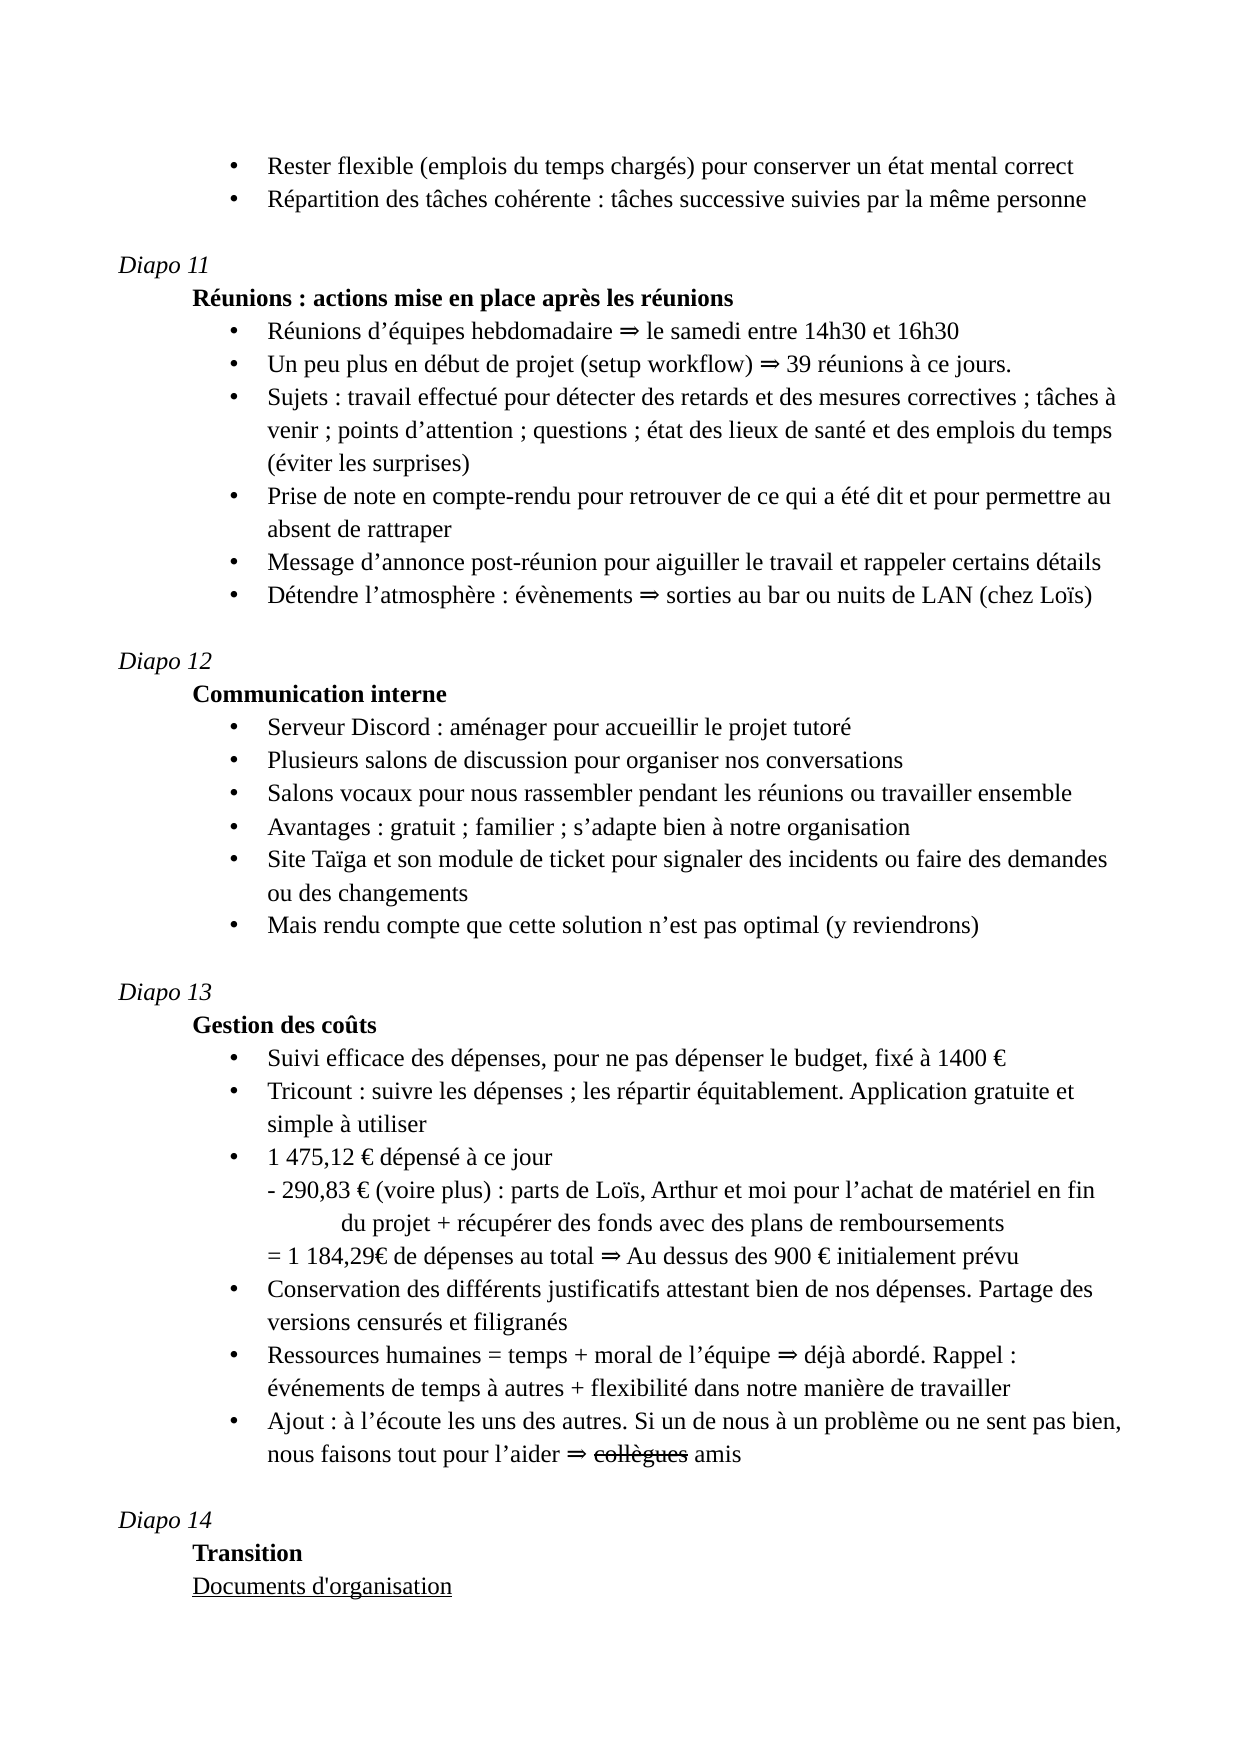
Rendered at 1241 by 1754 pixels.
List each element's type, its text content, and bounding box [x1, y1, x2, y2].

text Documents d'organisation [192, 1571, 1122, 1600]
text Diapo 13 [118, 977, 1122, 1005]
text Diapo 14 [118, 1505, 1122, 1534]
list - 290,83 € (voire plus) : parts de Loïs, Arthur et moi pour l’achat de matériel en fin du projet + récupérer des fonds avec des plans de remboursements [229, 1175, 1122, 1237]
list Ajout : à l’écoute les uns des autres. Si un de nous à un problème ou ne sent pas bien, nous faisons tout pour l’aider ⇒ collègues amis [229, 1406, 1122, 1468]
list 1 475,12 € dépensé à ce jour [229, 1142, 1122, 1171]
list Plusieurs salons de discussion pour organiser nos conversations [229, 746, 1122, 774]
list Suivi efficace des dépenses, pour ne pas dépenser le budget, fixé à 1400 € [229, 1043, 1122, 1071]
list Conservation des différents justificatifs attestant bien de nos dépenses. Partage des versions censurés et filigranés [229, 1274, 1122, 1336]
list Mais rendu compte que cette solution n’est pas optimal (y reviendrons) [229, 911, 1122, 939]
list Salons vocaux pour nous rassembler pendant les réunions ou travailler ensemble [229, 778, 1122, 807]
text Transition [192, 1538, 1122, 1567]
list Prise de note en compte-rendu pour retrouver de ce qui a été dit et pour permettre au absent de rattraper [229, 481, 1122, 543]
list Réunions d’équipes hebdomadaire ⇒ le samedi entre 14h30 et 16h30 [229, 316, 1122, 345]
text Gestion des coûts [192, 1010, 1122, 1038]
list Sujets : travail effectué pour détecter des retards et des mesures correctives ; tâches à venir ; points d’attention ; questions ; état des lieux de santé et des emplois du temps (éviter les surprises) [229, 382, 1122, 477]
list Détendre l’atmosphère : évènements ⇒ sorties au bar ou nuits de LAN (chez Loïs) [229, 580, 1122, 609]
list Site Taïga et son module de ticket pour signaler des incidents ou faire des demandes ou des changements [229, 844, 1122, 906]
list Un peu plus en début de projet (setup workflow) ⇒ 39 réunions à ce jours. [229, 349, 1122, 378]
list Tricount : suivre les dépenses ; les répartir équitablement. Application gratuite et simple à utiliser [229, 1076, 1122, 1137]
text Réunions : actions mise en place après les réunions [192, 283, 1122, 312]
list Avantages : gratuit ; familier ; s’adapte bien à notre organisation [229, 812, 1122, 840]
text Diapo 12 [118, 646, 1122, 675]
list Ressources humaines = temps + moral de l’équipe ⇒ déjà abordé. Rappel : événements de temps à autres + flexibilité dans notre manière de travailler [229, 1340, 1122, 1402]
text Communication interne [192, 679, 1122, 708]
list Répartition des tâches cohérente : tâches successive suivies par la même personne [229, 184, 1122, 213]
text Diapo 11 [118, 250, 1122, 279]
list = 1 184,29€ de dépenses au total ⇒ Au dessus des 900 € initialement prévu [229, 1241, 1122, 1269]
list Message d’annonce post-réunion pour aiguiller le travail et rappeler certains détails [229, 547, 1122, 576]
list Serveur Discord : aménager pour accueillir le projet tutoré [229, 712, 1122, 741]
list Rester flexible (emplois du temps chargés) pour conserver un état mental correct [229, 151, 1122, 180]
